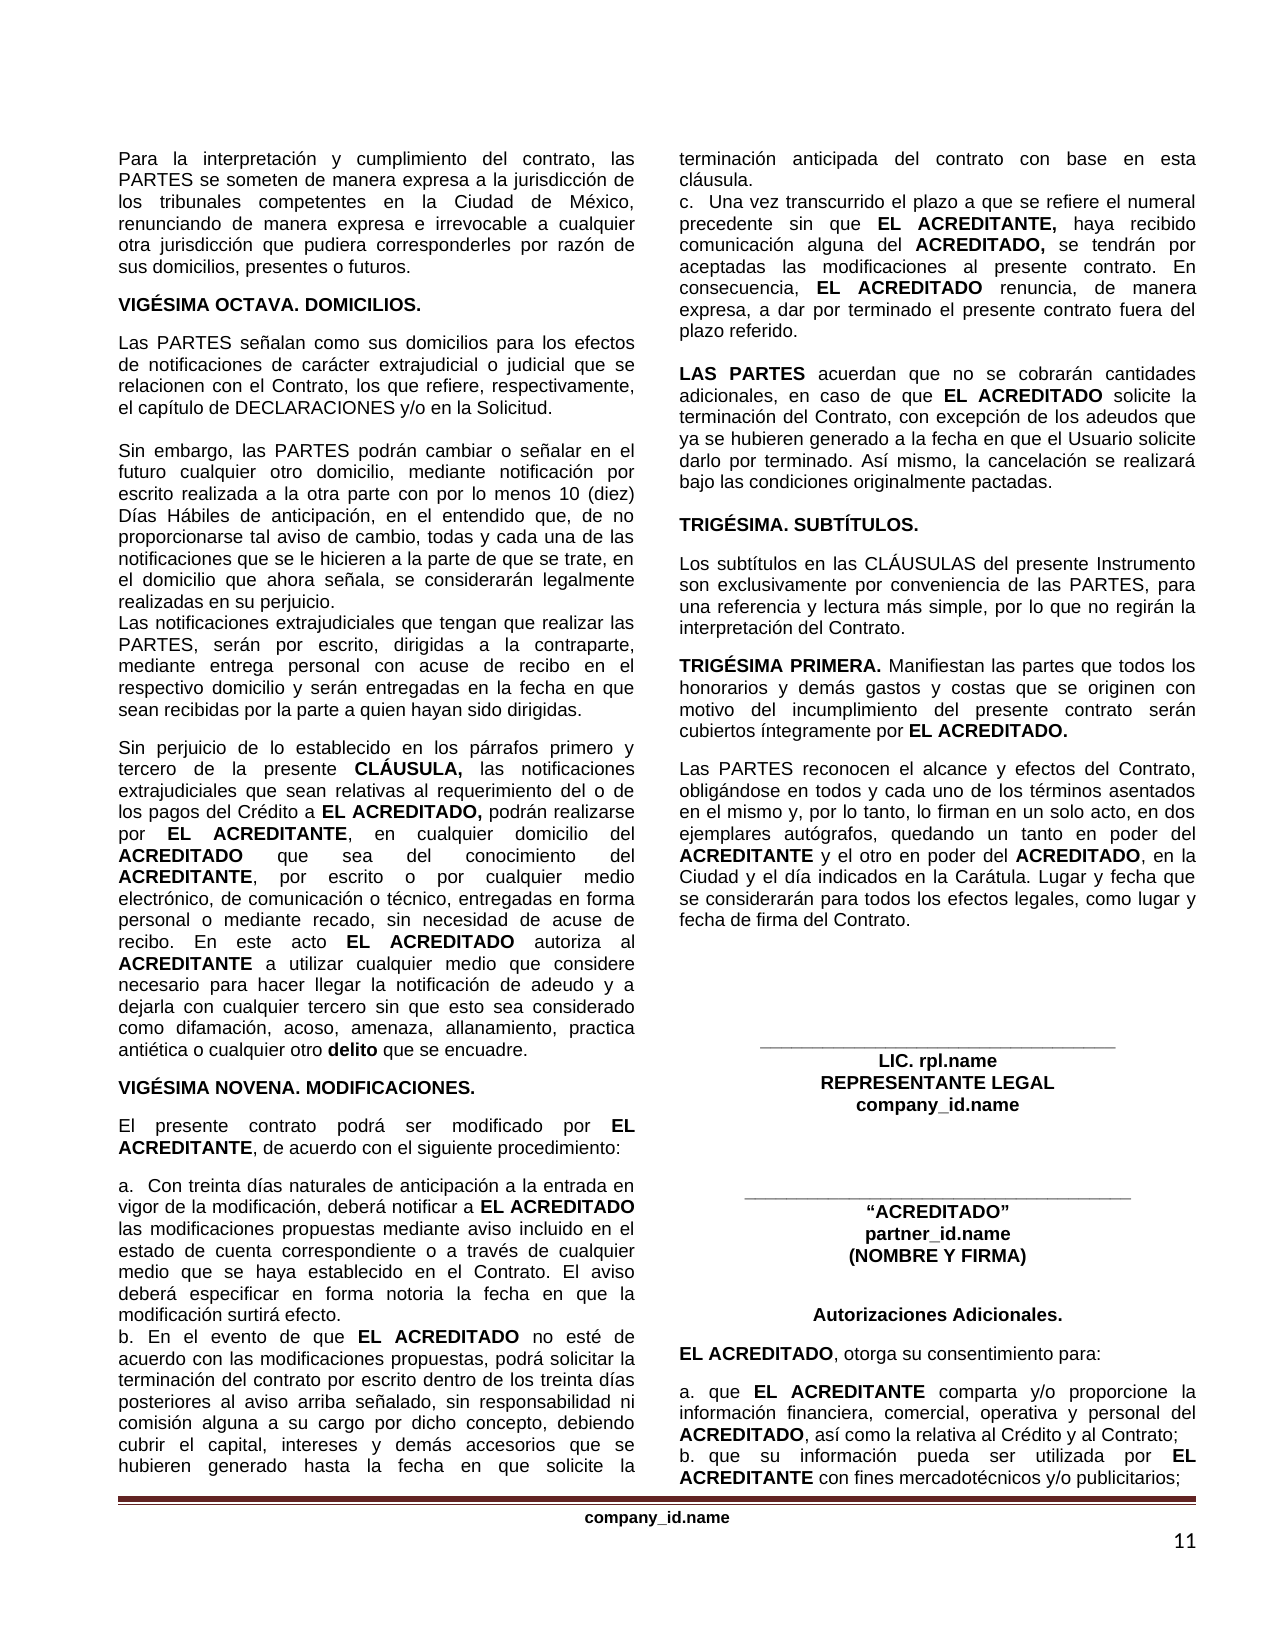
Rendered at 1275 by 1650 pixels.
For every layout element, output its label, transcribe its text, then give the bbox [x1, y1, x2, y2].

text _____________________________________ [679, 1180, 1196, 1201]
list que su información pueda ser utilizada por EL ACREDITANTE con fines mercadotécnicos y/o publicitarios; [679, 1445, 1196, 1488]
text LIC. rpl.name [679, 1050, 1196, 1072]
text “ACREDITADO” [679, 1201, 1196, 1223]
text Sin embargo, las PARTES podrán cambiar o señalar en el futuro cualquier otro domicilio, mediante notificación por escrito realizada a la otra parte con por lo menos 10 (diez) Días Hábiles de anticipación, en el entendido que, de no proporcionarse tal aviso de cambio, todas y cada una de las notificaciones que se le hicieren a la parte de que se trate, en el domicilio que ahora señala, se considerarán legalmente realizadas en su perjuicio. [118, 440, 635, 612]
text Sin perjuicio de lo establecido en los párrafos primero y tercero de la presente CLÁUSULA, las notificaciones extrajudiciales que sean relativas al requerimiento del o de los pagos del Crédito a EL ACREDITADO, podrán realizarse por EL ACREDITANTE, en cualquier domicilio del ACREDITADO que sea del conocimiento del ACREDITANTE, por escrito o por cualquier medio electrónico, de comunicación o técnico, entregadas en forma personal o mediante recado, sin necesidad de acuse de recibo. En este acto EL ACREDITADO autoriza al ACREDITANTE a utilizar cualquier medio que considere necesario para hacer llegar la notificación de adeudo y a dejarla con cualquier tercero sin que esto sea considerado como difamación, acoso, amenaza, allanamiento, practica antiética o cualquier otro delito que se encuadre. [118, 737, 635, 1060]
text __________________________________ [679, 1029, 1196, 1050]
list terminación anticipada del contrato con base en esta cláusula. [679, 148, 1196, 191]
text company_id.name [679, 1093, 1196, 1115]
text El presente contrato podrá ser modificado por EL ACREDITANTE, de acuerdo con el siguiente procedimiento: [118, 1115, 635, 1158]
text Las PARTES señalan como sus domicilios para los efectos de notificaciones de carácter extrajudicial o judicial que se relacionen con el Contrato, los que refiere, respectivamente, el capítulo de DECLARACIONES y/o en la Solicitud. [118, 332, 635, 418]
text VIGÉSIMA NOVENA. MODIFICACIONES. [118, 1077, 635, 1098]
text EL ACREDITADO, otorga su consentimiento para: [679, 1342, 1196, 1364]
text REPRESENTANTE LEGAL [679, 1072, 1196, 1093]
text TRIGÉSIMA PRIMERA. Manifiestan las partes que todos los honorarios y demás gastos y costas que se originen con motivo del incumplimiento del presente contrato serán cubiertos íntegramente por EL ACREDITADO. [679, 655, 1196, 742]
list Una vez transcurrido el plazo a que se refiere el numeral precedente sin que EL ACREDITANTE, haya recibido comunicación alguna del ACREDITADO, se tendrán por aceptadas las modificaciones al presente contrato. En consecuencia, EL ACREDITADO renuncia, de manera expresa, a dar por terminado el presente contrato fuera del plazo referido. [679, 191, 1196, 342]
text (NOMBRE Y FIRMA) [679, 1244, 1196, 1266]
text TRIGÉSIMA. SUBTÍTULOS. [679, 514, 1196, 536]
list En el evento de que EL ACREDITADO no esté de acuerdo con las modificaciones propuestas, podrá solicitar la terminación del contrato por escrito dentro de los treinta días posteriores al aviso arriba señalado, sin responsabilidad ni comisión alguna a su cargo por dicho concepto, debiendo cubrir el capital, intereses y demás accesorios que se hubieren generado hasta la fecha en que solicite la [118, 1326, 635, 1477]
list Con treinta días naturales de anticipación a la entrada en vigor de la modificación, deberá notificar a EL ACREDITADO las modificaciones propuestas mediante aviso incluido en el estado de cuenta correspondiente o a través de cualquier medio que se haya establecido en el Contrato. El aviso deberá especificar en forma notoria la fecha en que la modificación surtirá efecto. [118, 1175, 635, 1326]
list que EL ACREDITANTE comparta y/o proporcione la información financiera, comercial, operativa y personal del ACREDITADO, así como la relativa al Crédito y al Contrato; [679, 1381, 1196, 1445]
text partner_id.name [679, 1223, 1196, 1244]
text Las notificaciones extrajudiciales que tengan que realizar las PARTES, serán por escrito, dirigidas a la contraparte, mediante entrega personal con acuse de recibo en el respectivo domicilio y serán entregadas en la fecha en que sean recibidas por la parte a quien hayan sido dirigidas. [118, 612, 635, 720]
text LAS PARTES acuerdan que no se cobrarán cantidades adicionales, en caso de que EL ACREDITADO solicite la terminación del Contrato, con excepción de los adeudos que ya se hubieren generado a la fecha en que el Usuario solicite darlo por terminado. Así mismo, la cancelación se realizará bajo las condiciones originalmente pactadas. [679, 363, 1196, 493]
text Para la interpretación y cumplimiento del contrato, las PARTES se someten de manera expresa a la jurisdicción de los tribunales competentes en la Ciudad de México, renunciando de manera expresa e irrevocable a cualquier otra jurisdicción que pudiera corresponderles por razón de sus domicilios, presentes o futuros. [118, 148, 635, 277]
text Las PARTES reconocen el alcance y efectos del Contrato, obligándose en todos y cada uno de los términos asentados en el mismo y, por lo tanto, lo firman en un solo acto, en dos ejemplares autógrafos, quedando un tanto en poder del ACREDITANTE y el otro en poder del ACREDITADO, en la Ciudad y el día indicados en la Carátula. Lugar y fecha que se considerarán para todos los efectos legales, como lugar y fecha de firma del Contrato. [679, 758, 1196, 931]
text VIGÉSIMA OCTAVA. DOMICILIOS. [118, 294, 635, 315]
text Autorizaciones Adicionales. [679, 1304, 1196, 1326]
text Los subtítulos en las CLÁUSULAS del presente Instrumento son exclusivamente por conveniencia de las PARTES, para una referencia y lectura más simple, por lo que no regirán la interpretación del Contrato. [679, 552, 1196, 639]
